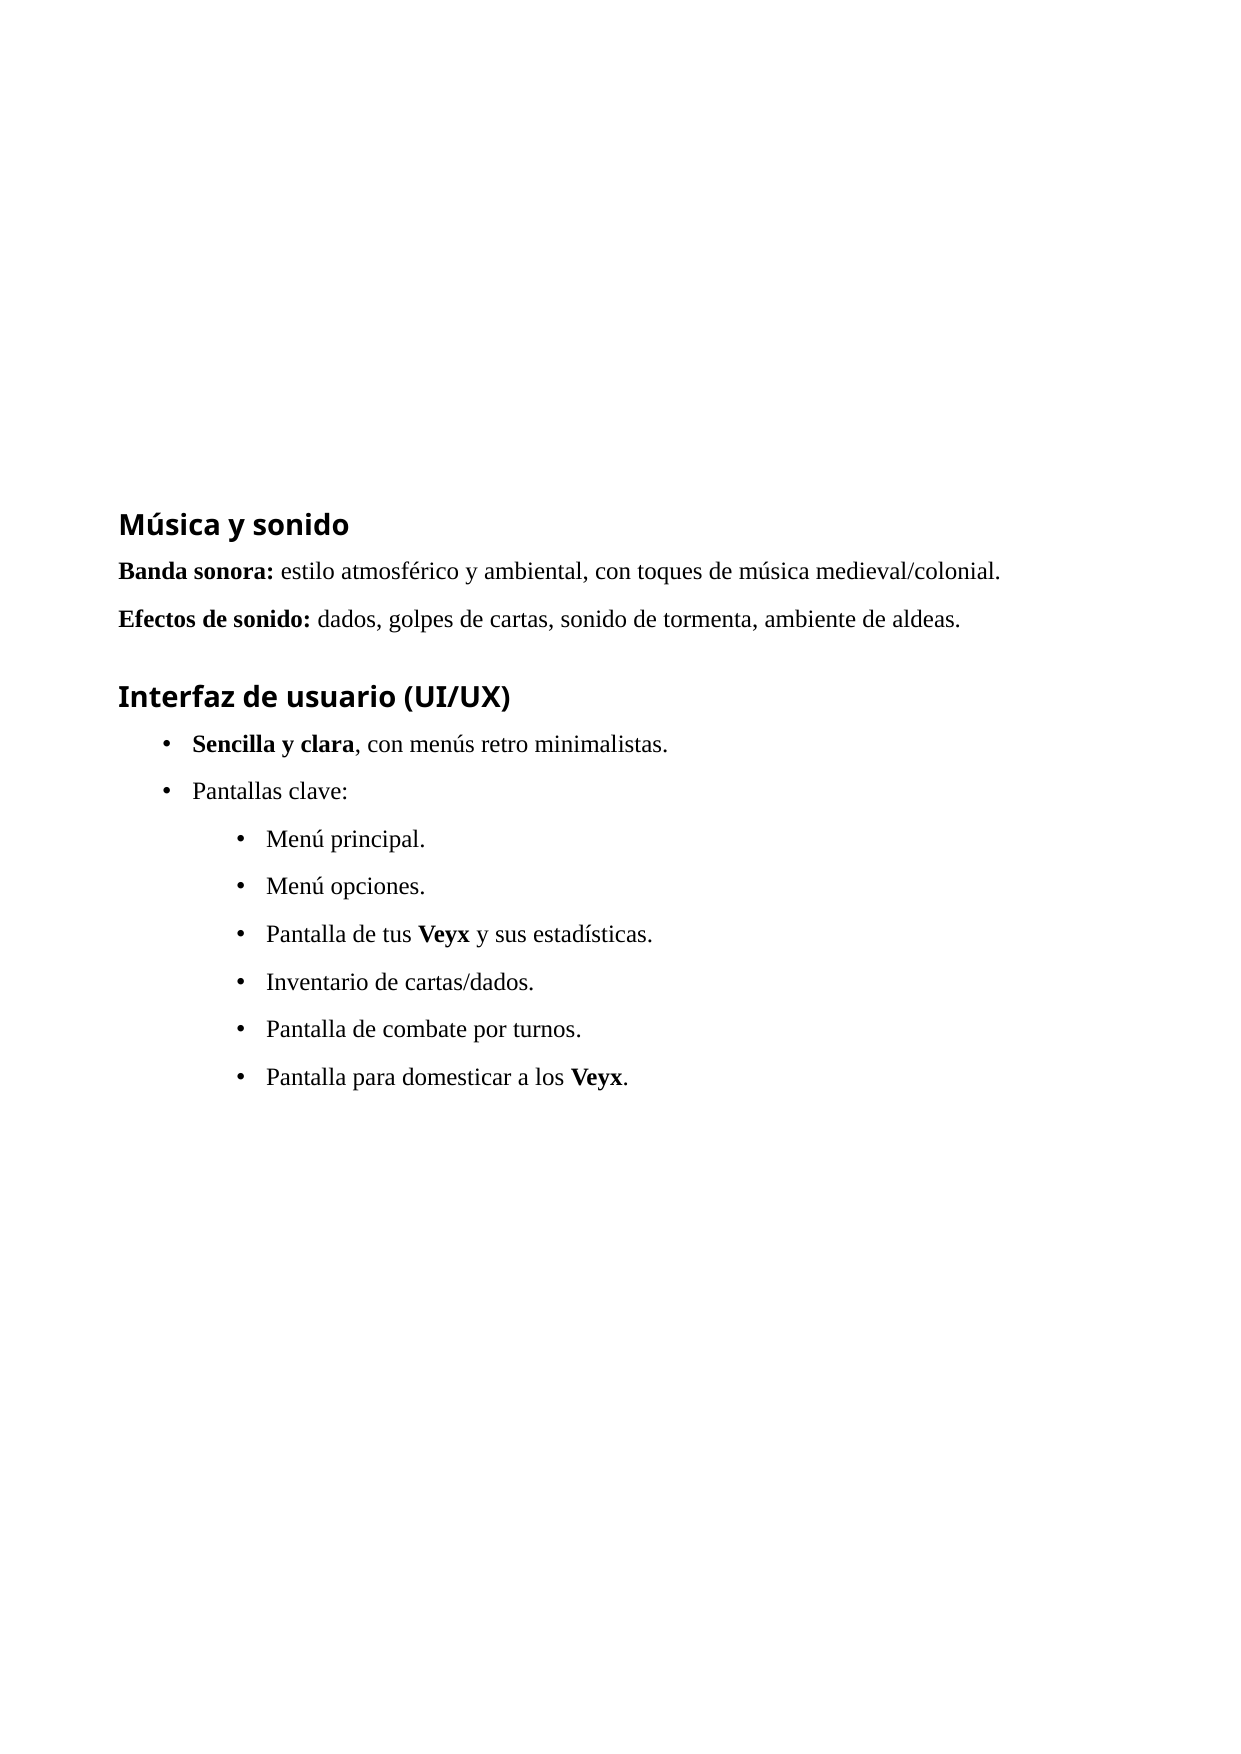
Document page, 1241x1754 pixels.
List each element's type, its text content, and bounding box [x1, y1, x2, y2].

list Pantalla de tus Veyx y sus estadísticas. [236, 919, 1122, 948]
list Pantalla para domesticar a los Veyx. [236, 1062, 1122, 1091]
text Efectos de sonido: dados, golpes de cartas, sonido de tormenta, ambiente de aldeas. [118, 604, 1122, 633]
subtitle Música y sonido [118, 504, 1122, 544]
text Banda sonora: estilo atmosférico y ambiental, con toques de música medieval/colonial. [118, 556, 1122, 585]
list Sencilla y clara, con menús retro minimalistas. [162, 729, 1122, 757]
subtitle Interfaz de usuario (UI/UX) [118, 676, 1122, 716]
list Pantallas clave: [162, 776, 1122, 805]
list Menú opciones. [236, 871, 1122, 900]
list Menú principal. [236, 824, 1122, 853]
list Inventario de cartas/dados. [236, 967, 1122, 995]
list Pantalla de combate por turnos. [236, 1014, 1122, 1043]
